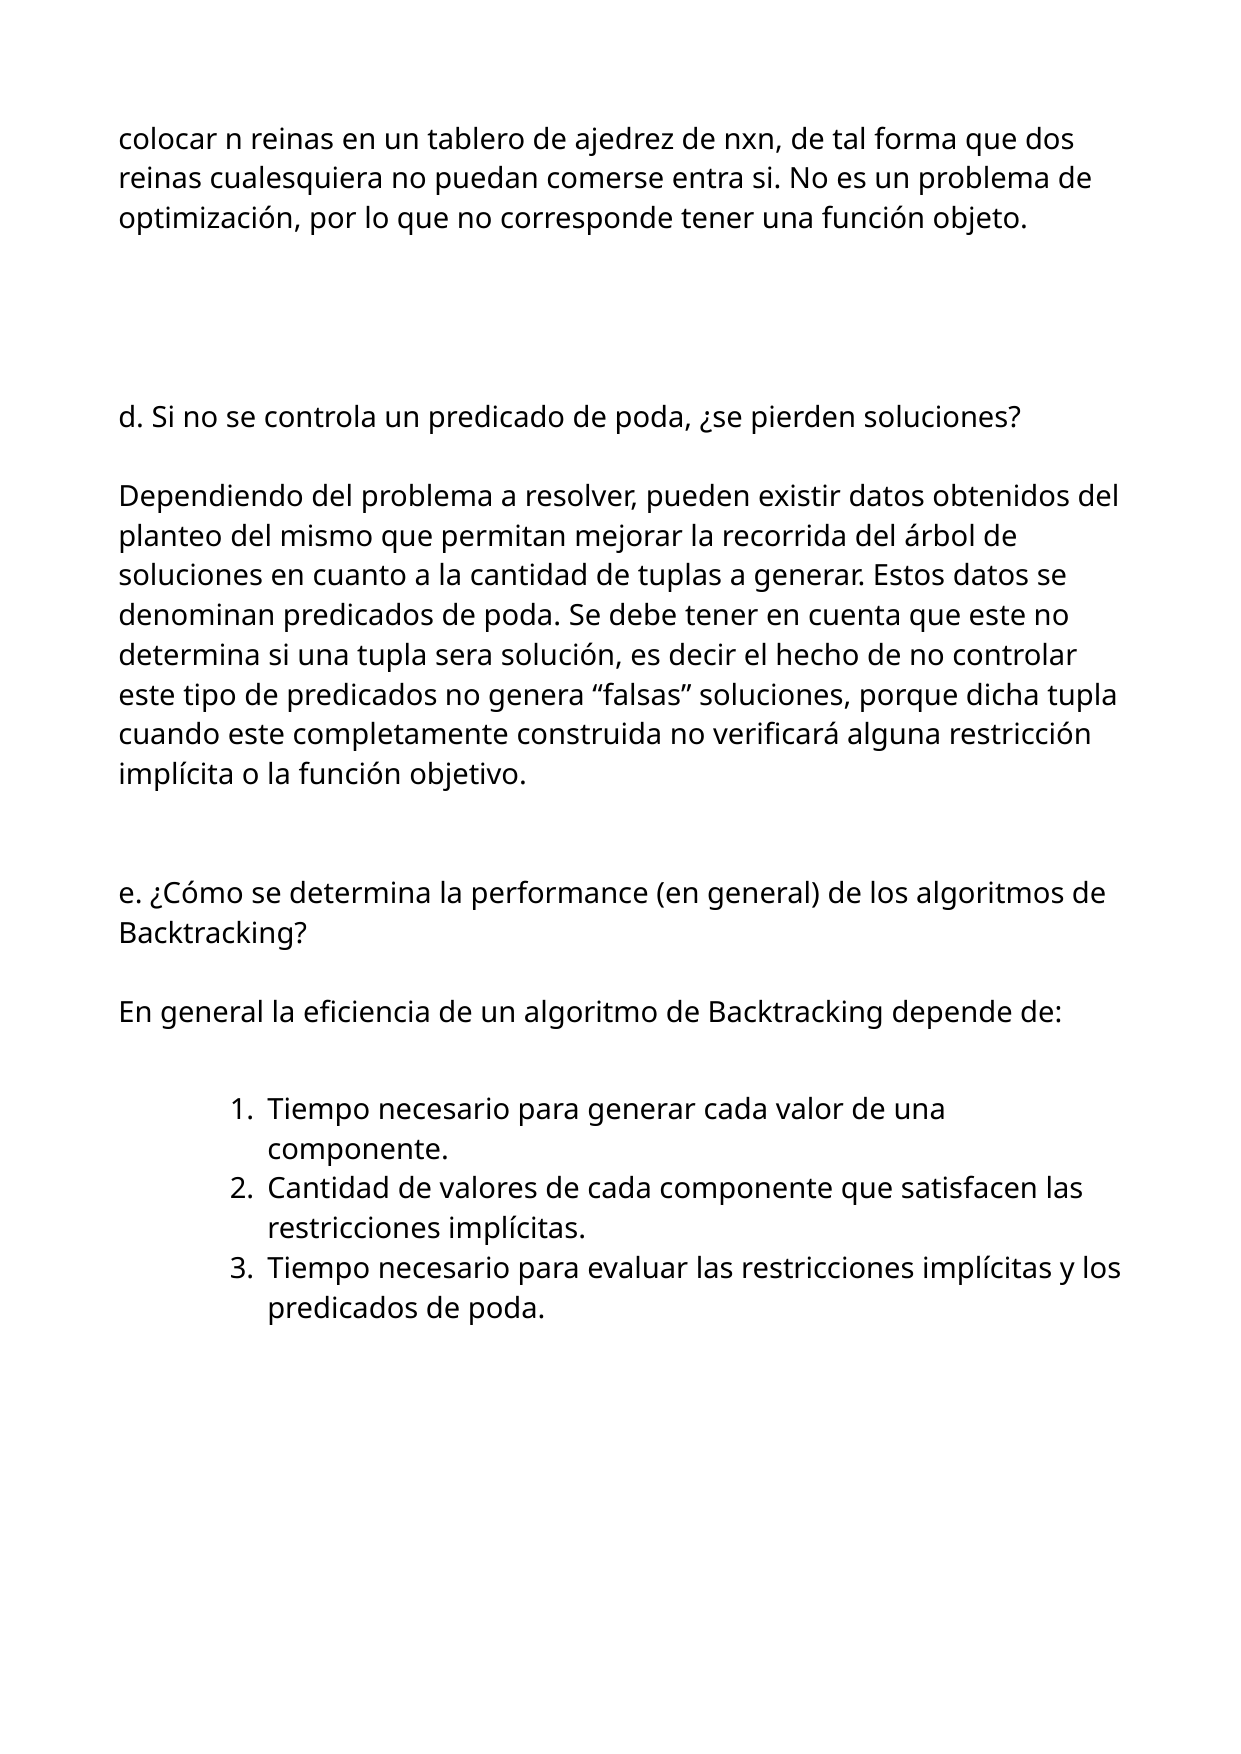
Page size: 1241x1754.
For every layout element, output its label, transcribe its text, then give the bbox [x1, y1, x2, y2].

list Tiempo necesario para generar cada valor de una componente. [229, 1088, 1122, 1168]
text Dependiendo del problema a resolver, pueden existir datos obtenidos del planteo del mismo que permitan mejorar la recorrida del árbol de soluciones en cuanto a la cantidad de tuplas a generar. Estos datos se denominan predicados de poda. Se debe tener en cuenta que este no determina si una tupla sera solución, es decir el hecho de no controlar este tipo de predicados no genera “falsas” soluciones, porque dicha tupla cuando este completamente construida no verificará alguna restricción implícita o la función objetivo. [118, 475, 1122, 793]
text colocar n reinas en un tablero de ajedrez de nxn, de tal forma que dos reinas cualesquiera no puedan comerse entra si. No es un problema de optimización, por lo que no corresponde tener una función objeto. [118, 118, 1122, 237]
text En general la eficiencia de un algoritmo de Backtracking depende de: [118, 991, 1122, 1031]
list Tiempo necesario para evaluar las restricciones implícitas y los predicados de poda. [229, 1247, 1122, 1327]
list Cantidad de valores de cada componente que satisfacen las restricciones implícitas. [229, 1168, 1122, 1247]
text d. Si no se controla un predicado de poda, ¿se pierden soluciones? [118, 396, 1122, 436]
text e. ¿Cómo se determina la performance (en general) de los algoritmos de Backtracking? [118, 872, 1122, 952]
